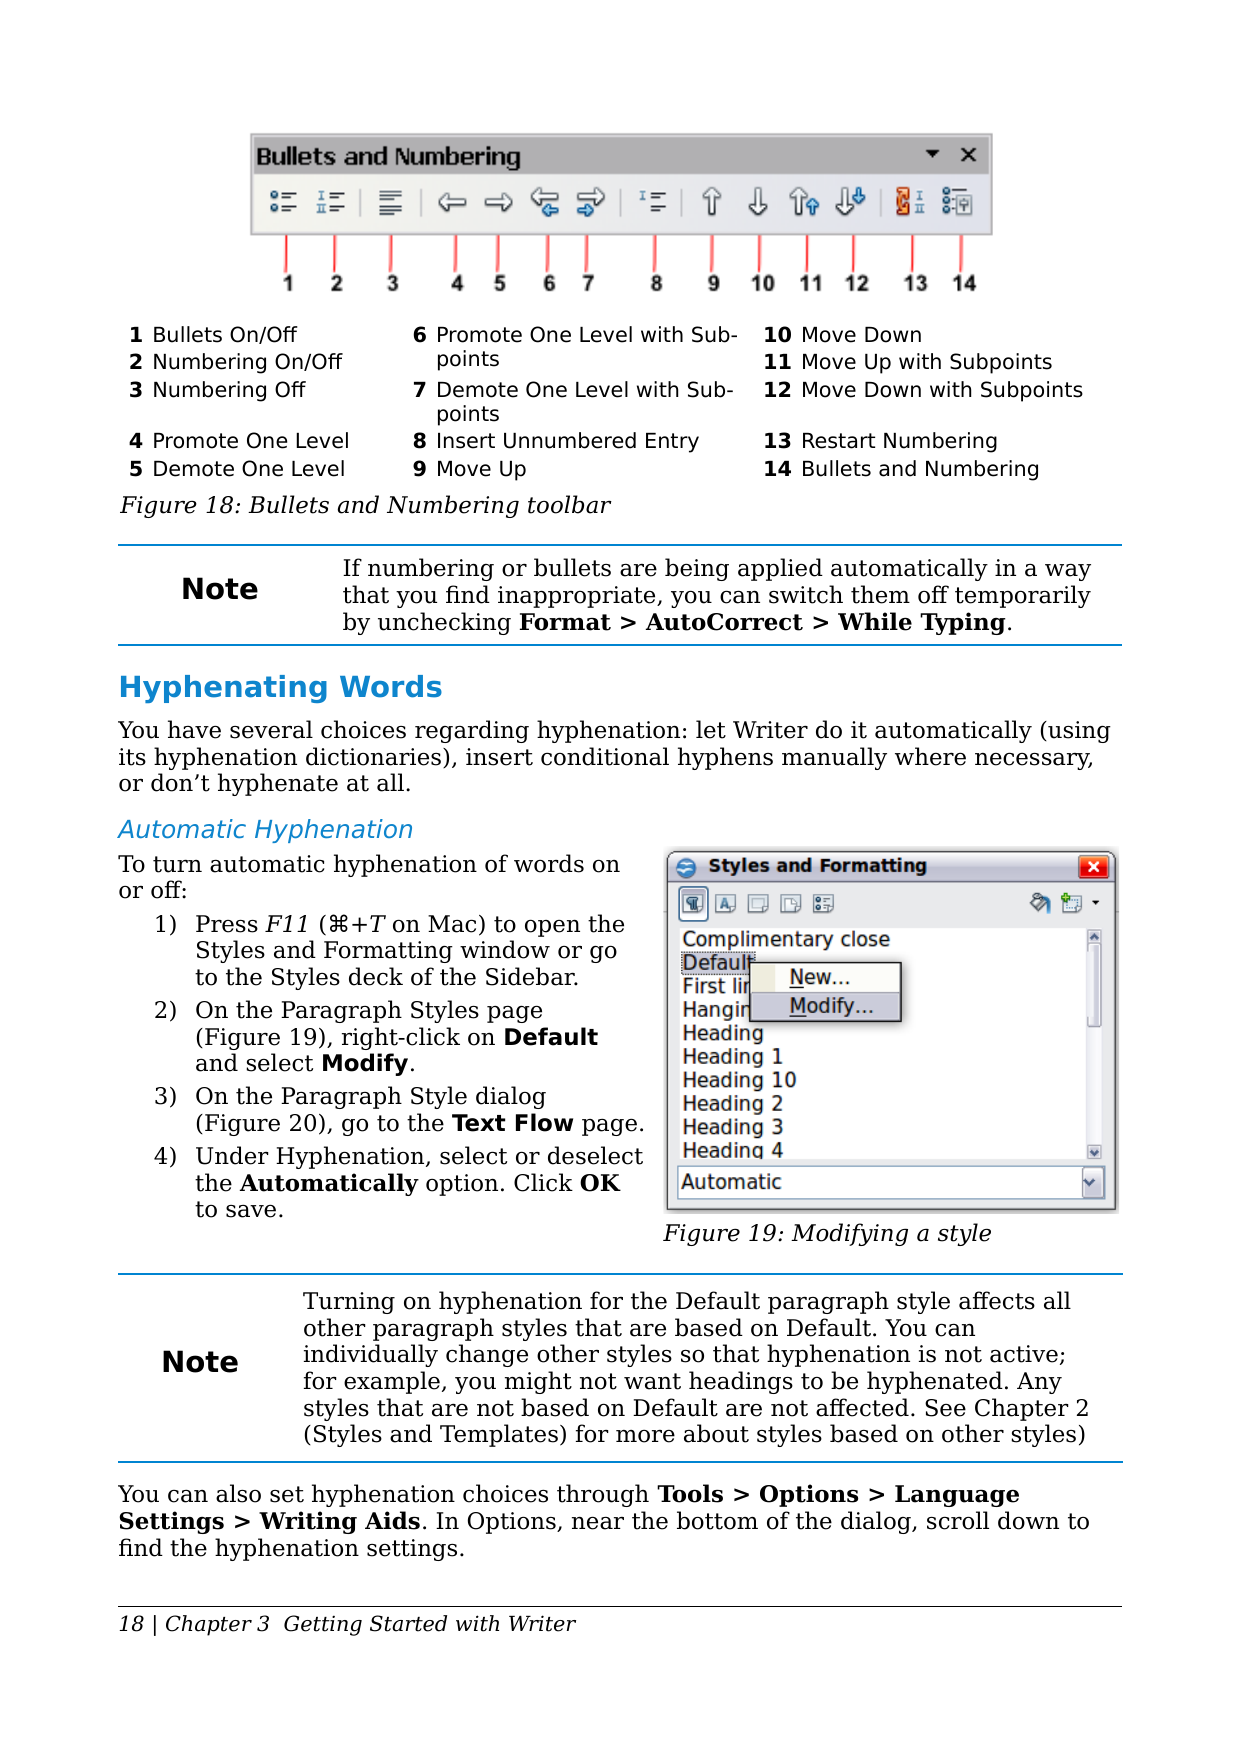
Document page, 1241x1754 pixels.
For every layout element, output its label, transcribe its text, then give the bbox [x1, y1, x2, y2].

table_cell Move Up [430, 454, 752, 481]
table_cell 5 [120, 454, 146, 481]
table_header Move Down [795, 320, 1120, 347]
table_header 6 [397, 320, 430, 375]
table_cell 12 [753, 375, 795, 426]
text Figure 18: Bullets and Numbering toolbar [120, 493, 1120, 519]
table_cell Demote One Level with Sub-points [430, 375, 752, 426]
table_cell 8 [397, 426, 430, 453]
table_cell Bullets and Numbering [795, 454, 1120, 481]
table_cell 9 [397, 454, 430, 481]
table_header Turning on hyphenation for the Default paragraph style affects all other paragraph styles that are based on Default. You can individually change other styles so that hyphenation is not active; for example, you might not want headings to be hyphenated. Any styles that are not based on Default are not affected. See Chapter 2 (Styles and Templates) for more about styles based on other styles) [281, 1275, 1122, 1461]
table_header Note [118, 1275, 281, 1461]
table_header 1 [120, 320, 146, 347]
table_header Promote One Level with Sub-points [430, 320, 752, 375]
table_cell 4 [120, 426, 146, 453]
table_cell Demote One Level [146, 454, 397, 481]
table_cell 13 [753, 426, 795, 453]
table_cell Numbering Off [146, 375, 397, 426]
table_header Note [118, 546, 321, 644]
picture [247, 130, 993, 308]
list On the Paragraph Styles page (Figure 19), right-click on Default and select Modify. [177, 997, 663, 1077]
table_cell Move Down with Subpoints [795, 375, 1120, 426]
table_cell Numbering On/Off [146, 348, 397, 375]
table_cell Promote One Level [146, 426, 397, 453]
picture [663, 846, 1120, 1214]
text You can also set hyphenation choices through Tools > Options > Language Settings > Writing Aids. In Options, near the bottom of the dialog, scroll down to find the hyphenation settings. [118, 1481, 1122, 1562]
table_cell 2 [120, 348, 146, 375]
list You have several choices regarding hyphenation: let Writer do it automatically (using its hyphenation dictionaries), insert conditional hyphens manually where necessary, or don’t hyphenate at all. [118, 717, 1122, 797]
table_cell 14 [753, 454, 795, 481]
table_header 10 [753, 320, 795, 347]
table_cell Insert Unnumbered Entry [430, 426, 752, 453]
table_header Bullets On/Off [146, 320, 397, 347]
table_cell 11 [753, 348, 795, 375]
text Figure 19: Modifying a style [663, 1221, 1119, 1247]
table_cell 7 [397, 375, 430, 426]
list [663, 1214, 1119, 1221]
list On the Paragraph Style dialog (Figure 20), go to the Text Flow page. [177, 1083, 663, 1137]
subtitle Hyphenating Words [118, 671, 1122, 705]
table_header If numbering or bullets are being applied automatically in a way that you find inappropriate, you can switch them off temporarily by unchecking Format > AutoCorrect > While Typing. [321, 546, 1122, 644]
list Under Hyphenation, select or deselect the Automatically option. Click OK to save. [177, 1143, 663, 1223]
table_cell 3 [120, 375, 146, 426]
list Press F11 (z+T on Mac) to open the Styles and Formatting window or go to the Styles deck of the Sidebar. [177, 911, 663, 991]
list To turn automatic hyphenation of words on or off: [118, 851, 663, 904]
subtitle Automatic Hyphenation [118, 815, 1122, 844]
table_cell Move Up with Subpoints [795, 348, 1120, 375]
table_cell Restart Numbering [795, 426, 1120, 453]
